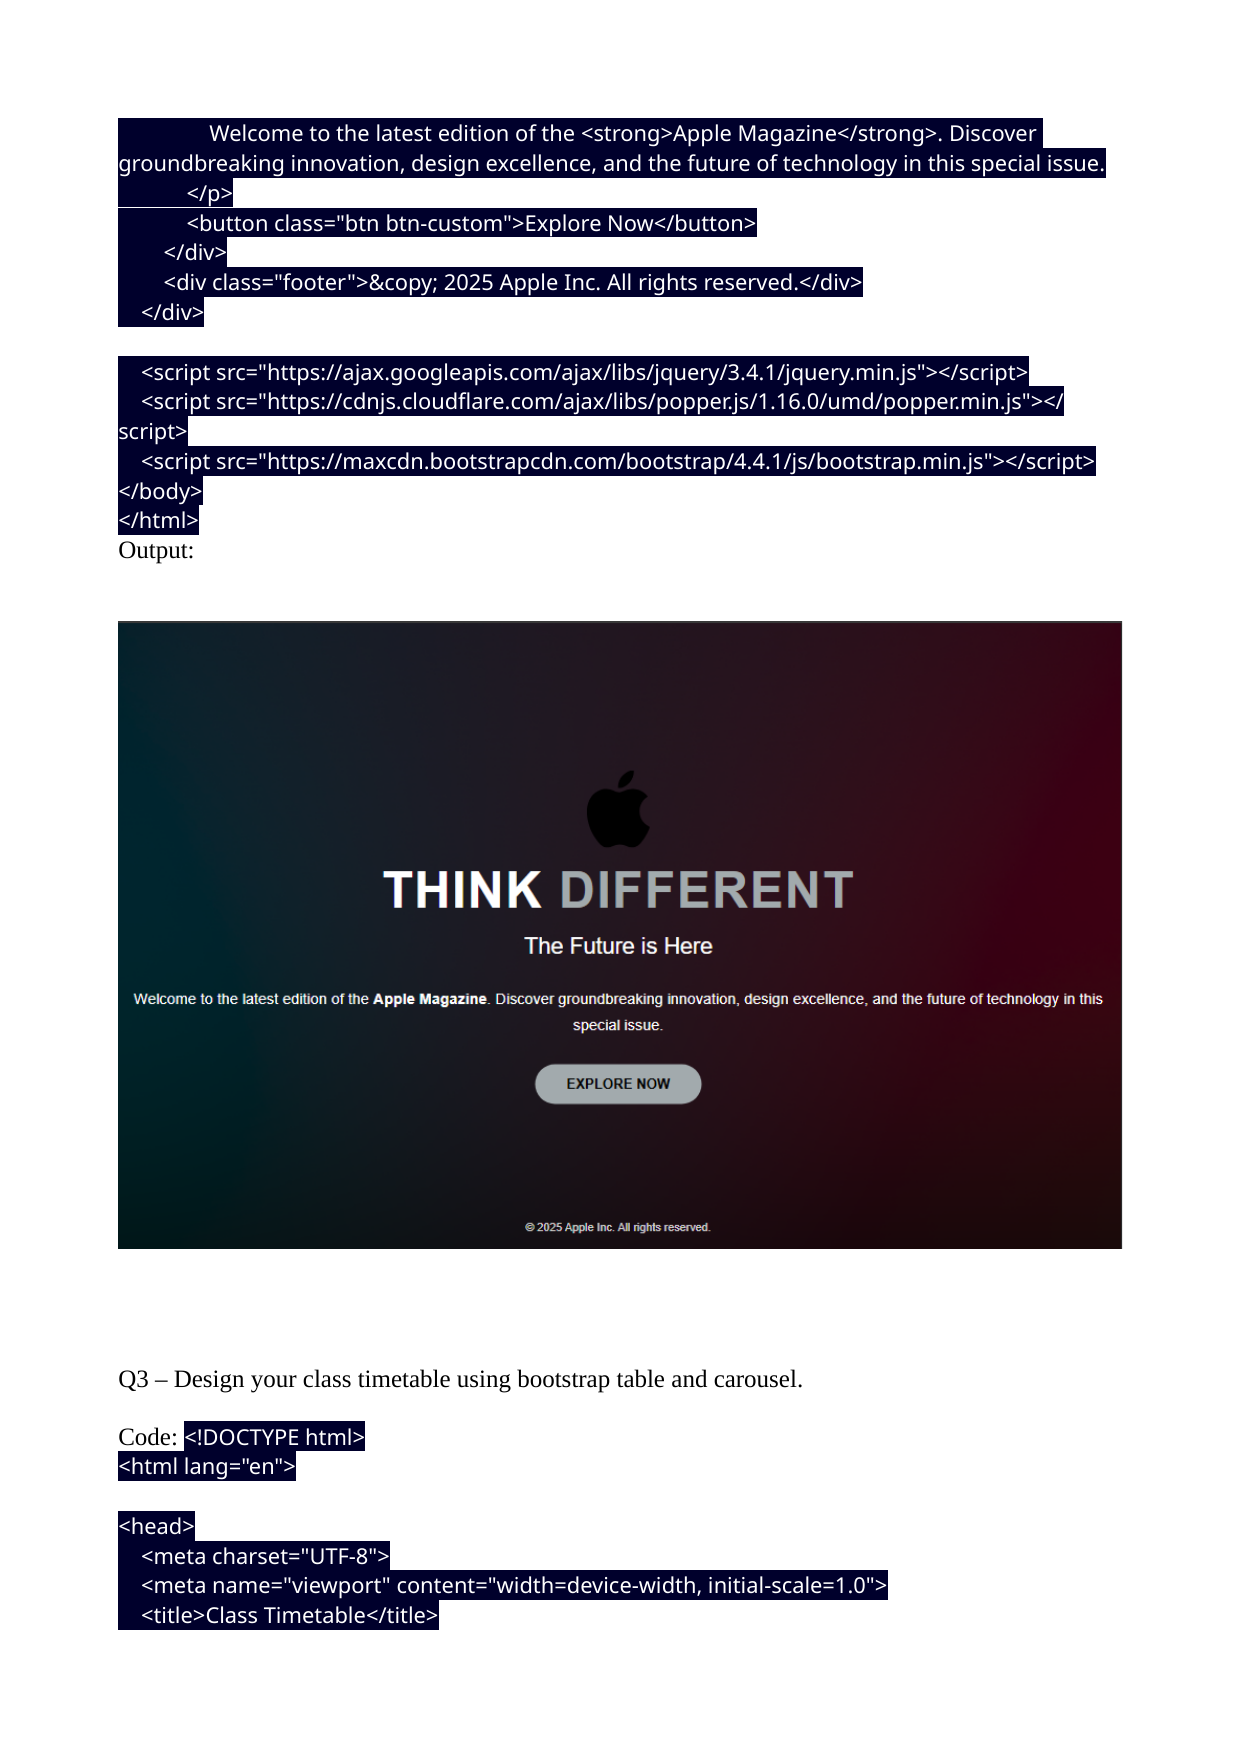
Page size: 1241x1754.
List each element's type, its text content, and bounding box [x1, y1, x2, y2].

text <meta name="viewport" content="width=device-width, initial-scale=1.0"> [118, 1570, 1122, 1600]
text </html> [118, 505, 1122, 535]
text </div> [118, 297, 1122, 327]
text <meta charset="UTF-8"> [118, 1541, 1122, 1570]
text <head> [118, 1511, 1122, 1541]
text <script src="https://cdnjs.cloudflare.com/ajax/libs/popper.js/1.16.0/umd/popper.min.js"></script> [118, 386, 1122, 446]
text </p> [118, 178, 1122, 207]
text </body> [118, 476, 1122, 505]
text Output: [118, 535, 1122, 564]
text Code: <!DOCTYPE html> [118, 1421, 1122, 1451]
text Q3 – Design your class timetable using bootstrap table and carousel. [118, 1364, 1122, 1393]
text <div class="footer">&copy; 2025 Apple Inc. All rights reserved.</div> [118, 267, 1122, 297]
text <title>Class Timetable</title> [118, 1600, 1122, 1630]
text Welcome to the latest edition of the <strong>Apple Magazine</strong>. Discover groundbreaking innovation, design excellence, and the future of technology in this special issue. [118, 118, 1122, 178]
text <button class="btn btn-custom">Explore Now</button> [118, 207, 1122, 237]
text <script src="https://maxcdn.bootstrapcdn.com/bootstrap/4.4.1/js/bootstrap.min.js"></script> [118, 446, 1122, 476]
text <script src="https://ajax.googleapis.com/ajax/libs/jquery/3.4.1/jquery.min.js"></script> [118, 356, 1122, 386]
text <html lang="en"> [118, 1451, 1122, 1481]
text </div> [118, 237, 1122, 267]
